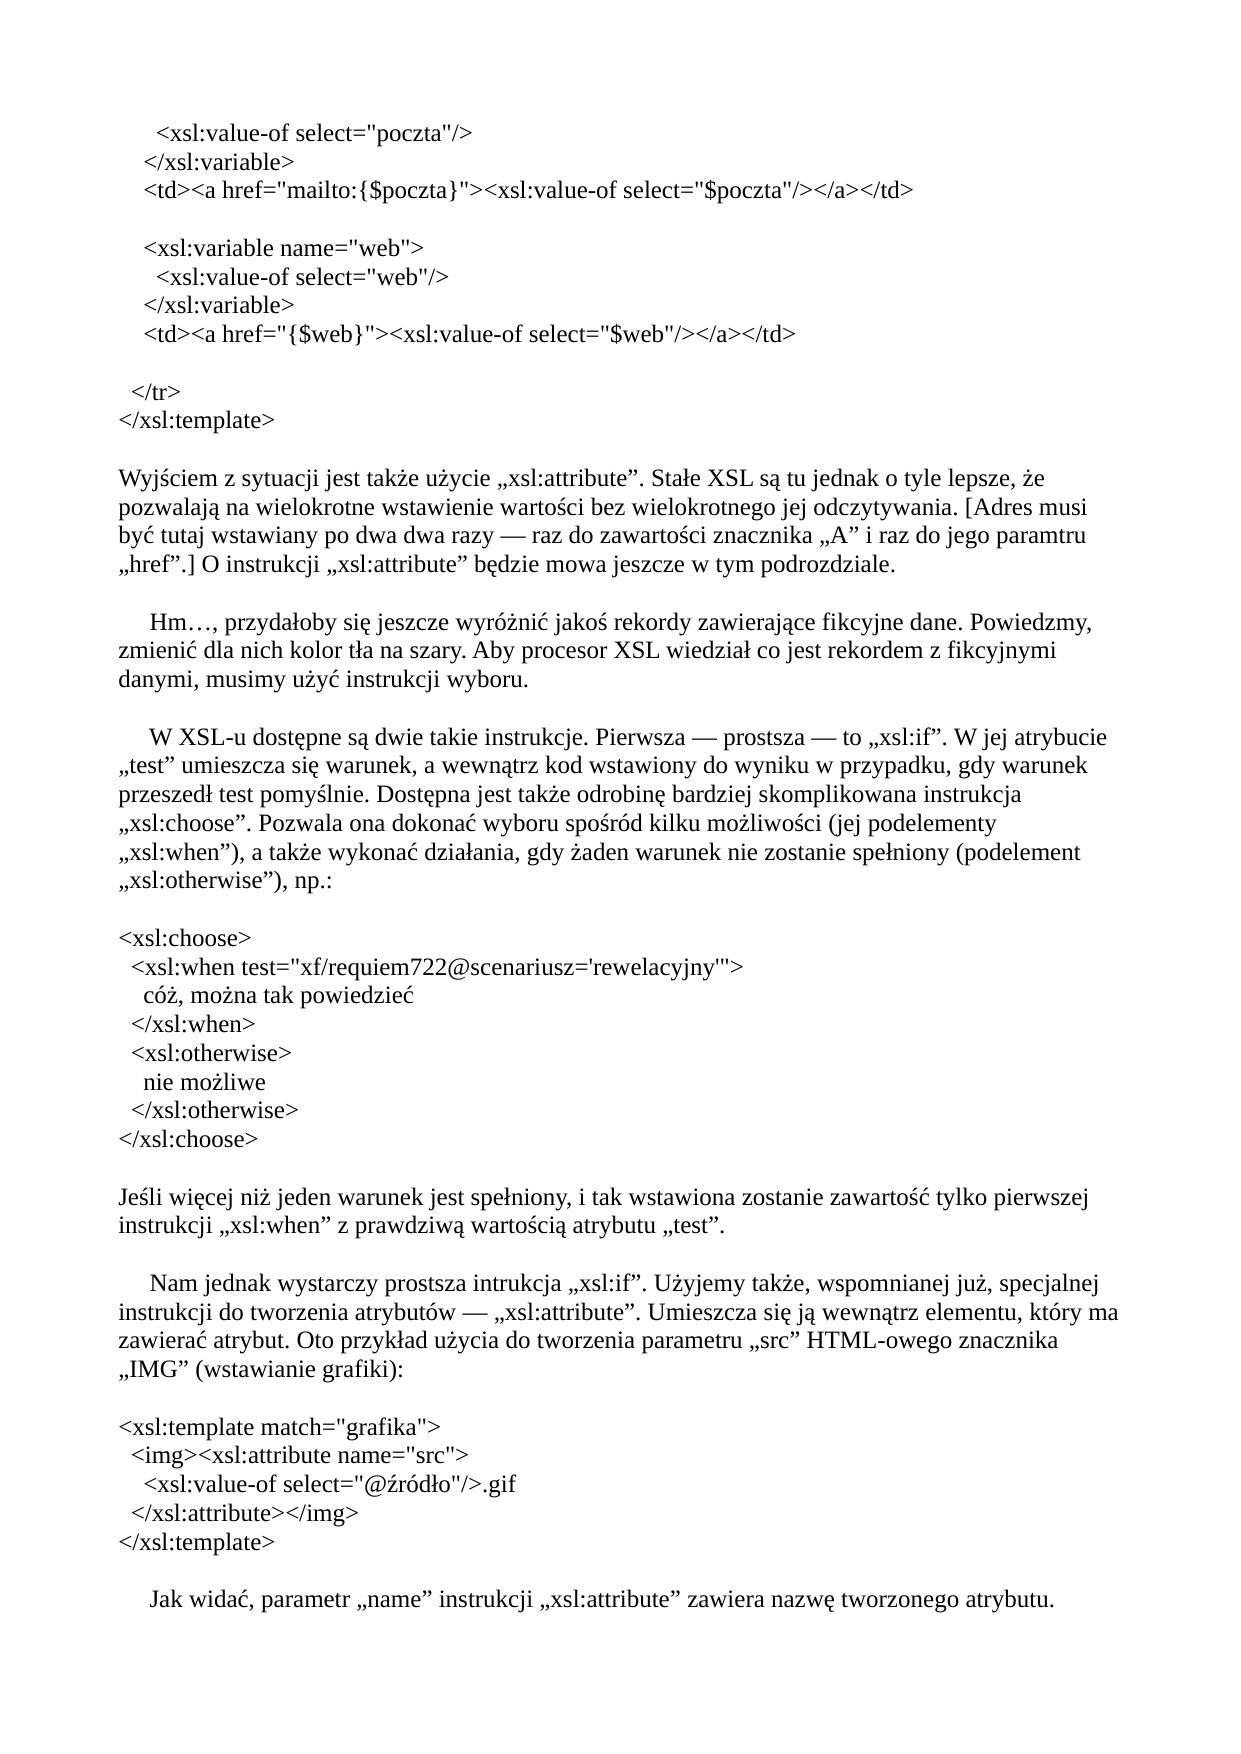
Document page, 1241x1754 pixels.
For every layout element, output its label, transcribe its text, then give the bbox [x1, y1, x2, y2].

text Hm…, przydałoby się jeszcze wyróżnić jakoś rekordy zawierające fikcyjne dane. Powiedzmy, zmienić dla nich kolor tła na szary. Aby procesor XSL wiedział co jest rekordem z fikcyjnymi danymi, musimy użyć instrukcji wyboru. [118, 607, 1122, 693]
text <img><xsl:attribute name="src"> [118, 1441, 1122, 1469]
text Wyjściem z sytuacji jest także użycie „xsl:attribute”. Stałe XSL są tu jednak o tyle lepsze, że pozwalają na wielokrotne wstawienie wartości bez wielokrotnego jej odczytywania. [Adres musi być tutaj wstawiany po dwa dwa razy — raz do zawartości znacznika „A” i raz do jego paramtru „href”.] O instrukcji „xsl:attribute” będzie mowa jeszcze w tym podrozdziale. [118, 463, 1122, 578]
text </xsl:choose> [118, 1124, 1122, 1153]
text <xsl:template match="grafika"> [118, 1412, 1122, 1441]
text <td><a href="mailto:{$poczta}"><xsl:value-of select="$poczta"/></a></td> [118, 176, 1122, 204]
text W XSL-u dostępne są dwie takie instrukcje. Pierwsza — prostsza — to „xsl:if”. W jej atrybucie „test” umieszcza się warunek, a wewnątrz kod wstawiony do wyniku w przypadku, gdy warunek przeszedł test pomyślnie. Dostępna jest także odrobinę bardziej skomplikowana instrukcja „xsl:choose”. Pozwala ona dokonać wyboru spośród kilku możliwości (jej podelementy „xsl:when”), a także wykonać działania, gdy żaden warunek nie zostanie spełniony (podelement „xsl:otherwise”), np.: [118, 722, 1122, 894]
text <xsl:choose> [118, 923, 1122, 952]
text </tr> [118, 377, 1122, 406]
text <xsl:value-of select="web"/> [118, 262, 1122, 291]
text Nam jednak wystarczy prostsza intrukcja „xsl:if”. Użyjemy także, wspomnianej już, specjalnej instrukcji do tworzenia atrybutów — „xsl:attribute”. Umieszcza się ją wewnątrz elementu, który ma zawierać atrybut. Oto przykład użycia do tworzenia parametru „src” HTML-owego znacznika „IMG” (wstawianie grafiki): [118, 1268, 1122, 1383]
text </xsl:template> [118, 406, 1122, 434]
text </xsl:when> [118, 1009, 1122, 1038]
text <xsl:value-of select="@źródło"/>.gif [118, 1469, 1122, 1498]
text </xsl:variable> [118, 147, 1122, 176]
text </xsl:attribute></img> [118, 1498, 1122, 1527]
text <xsl:otherwise> [118, 1038, 1122, 1067]
text cóż, można tak powiedzieć [118, 981, 1122, 1009]
text </xsl:otherwise> [118, 1096, 1122, 1124]
text Jak widać, parametr „name” instrukcji „xsl:attribute” zawiera nazwę tworzonego atrybutu. [118, 1584, 1122, 1613]
text <xsl:variable name="web"> [118, 233, 1122, 262]
text <xsl:when test="xf/requiem722@scenariusz='rewelacyjny'"> [118, 952, 1122, 981]
text </xsl:template> [118, 1527, 1122, 1556]
text </xsl:variable> [118, 291, 1122, 319]
text nie możliwe [118, 1067, 1122, 1096]
text <xsl:value-of select="poczta"/> [118, 118, 1122, 147]
text Jeśli więcej niż jeden warunek jest spełniony, i tak wstawiona zostanie zawartość tylko pierwszej instrukcji „xsl:when” z prawdziwą wartością atrybutu „test”. [118, 1182, 1122, 1239]
text <td><a href="{$web}"><xsl:value-of select="$web"/></a></td> [118, 319, 1122, 348]
